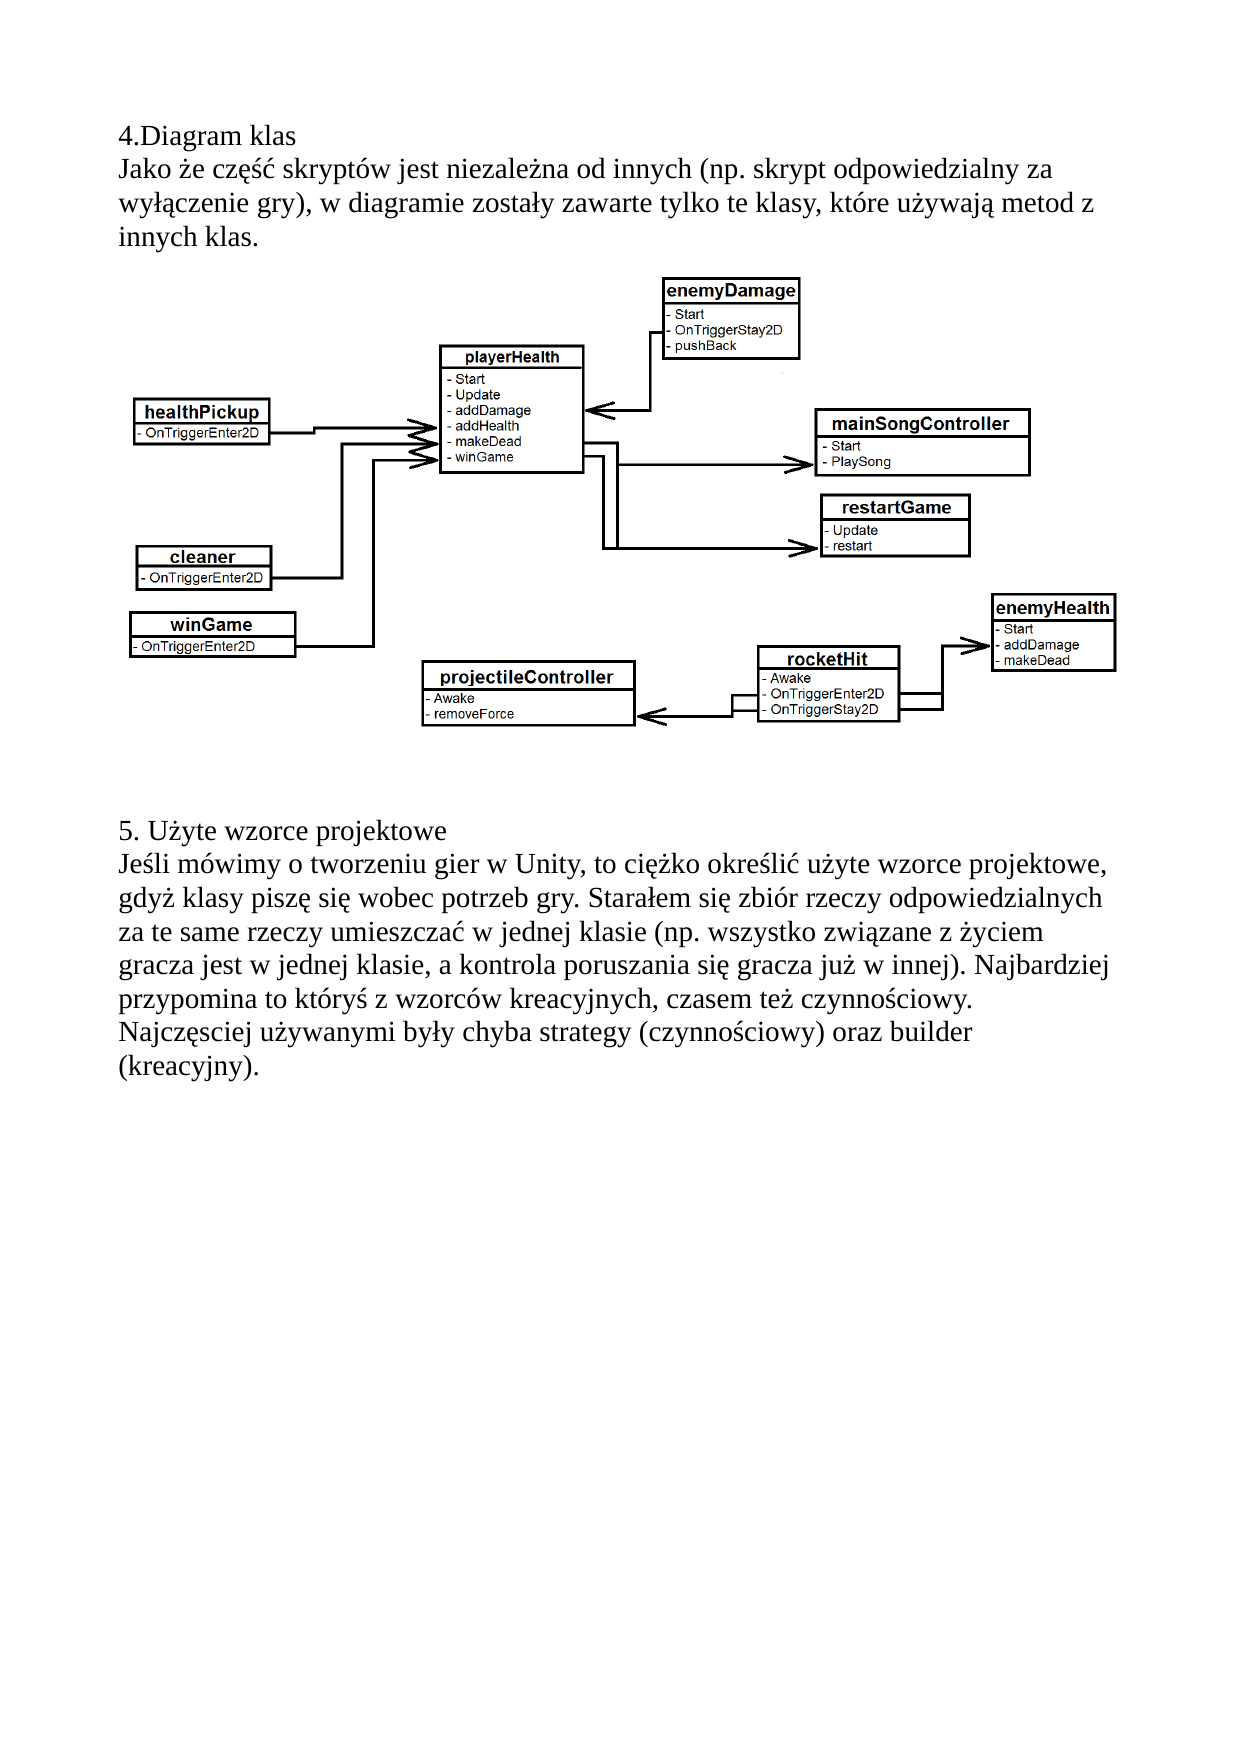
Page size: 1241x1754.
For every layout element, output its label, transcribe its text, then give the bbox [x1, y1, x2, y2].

picture [118, 272, 1123, 746]
text Najczęsciej używanymi były chyba strategy (czynnościowy) oraz builder (kreacyjny). [118, 1014, 1122, 1081]
text Jako że część skryptów jest niezależna od innych (np. skrypt odpowiedzialny za wyłączenie gry), w diagramie zostały zawarte tylko te klasy, które używają metod z innych klas. [118, 152, 1122, 252]
text Jeśli mówimy o tworzeniu gier w Unity, to ciężko określić użyte wzorce projektowe, gdyż klasy piszę się wobec potrzeb gry. Starałem się zbiór rzeczy odpowiedzialnych za te same rzeczy umieszczać w jednej klasie (np. wszystko związane z życiem gracza jest w jednej klasie, a kontrola poruszania się gracza już w innej). Najbardziej przypomina to któryś z wzorców kreacyjnych, czasem też czynnościowy. [118, 847, 1122, 1014]
text 5. Użyte wzorce projektowe [118, 813, 1122, 847]
text 4.Diagram klas [118, 118, 1122, 152]
